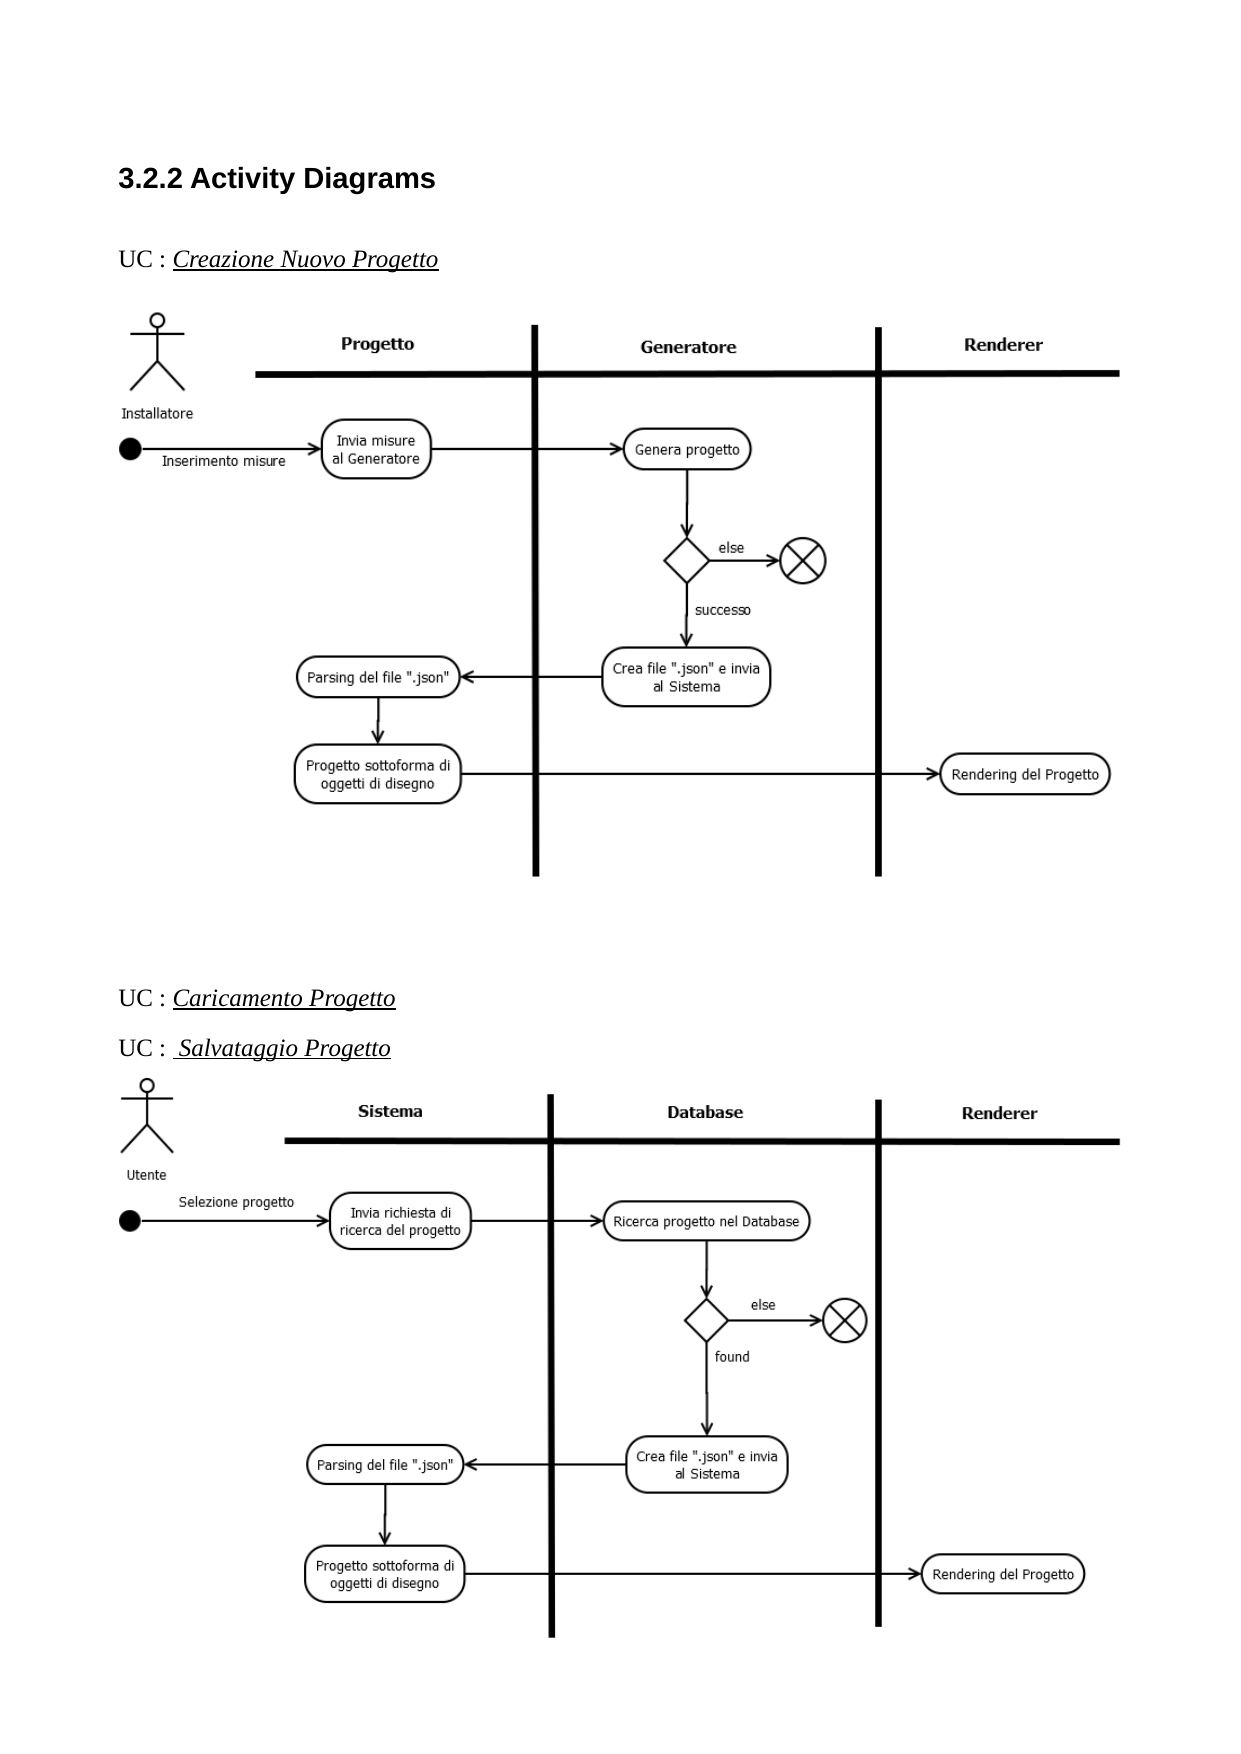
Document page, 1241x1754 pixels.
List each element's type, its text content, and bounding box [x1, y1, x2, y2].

text UC : Salvataggio Progetto [118, 1033, 1122, 1061]
text UC : Caricamento Progetto [118, 983, 1122, 1012]
text UC : Creazione Nuovo Progetto [118, 244, 1122, 273]
subtitle 3.2.2 Activity Diagrams [118, 161, 1122, 195]
